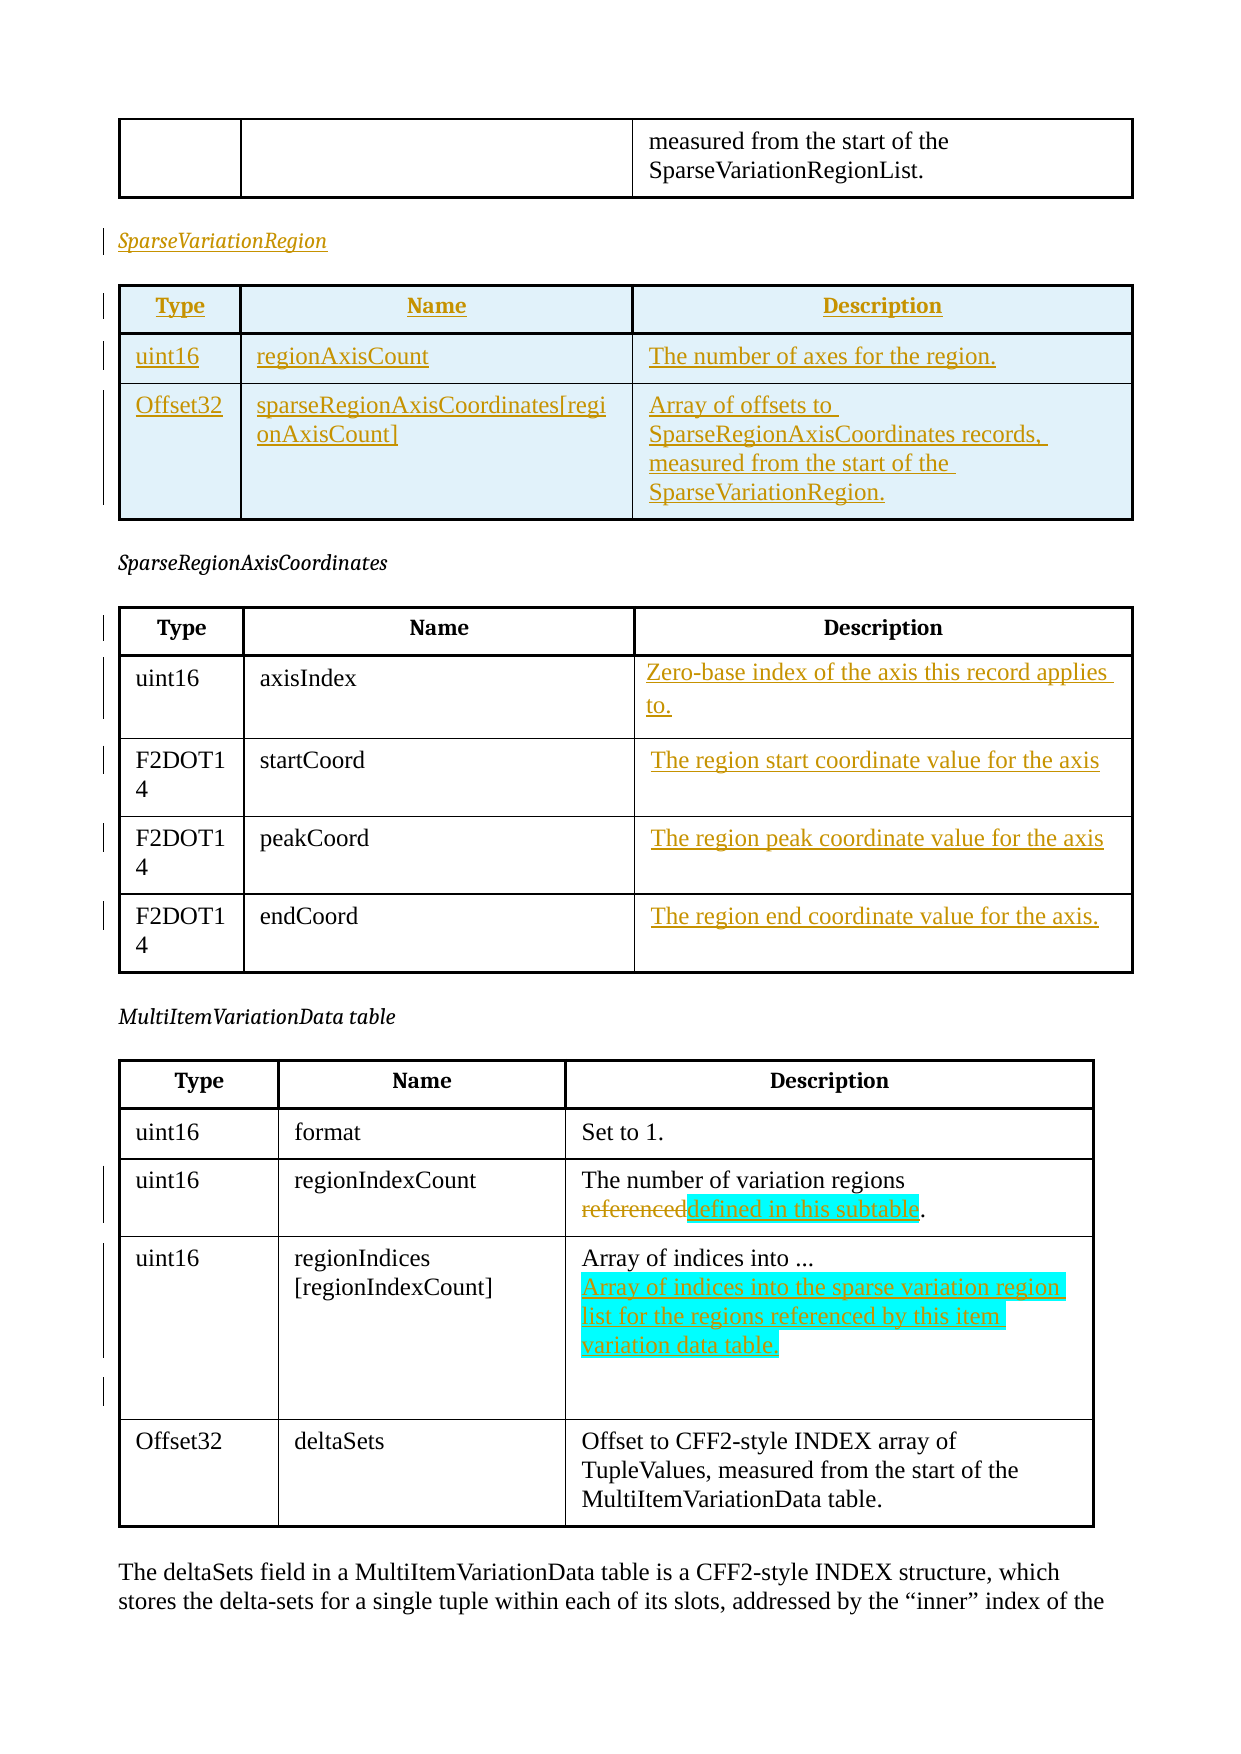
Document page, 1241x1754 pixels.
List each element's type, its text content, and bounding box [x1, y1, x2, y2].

table_cell [121, 120, 240, 196]
table_cell regionIndexCount [279, 1160, 565, 1236]
table_cell axisIndex [245, 657, 634, 738]
table_cell regionIndices [regionIndexCount] [279, 1237, 565, 1418]
text SparseRegionAxisCoordinates [118, 550, 1122, 577]
table_header Type [121, 1062, 277, 1107]
table_cell Set to 1. [566, 1110, 1092, 1158]
table_cell endCoord [245, 895, 634, 971]
table_header Description [636, 609, 1131, 654]
table_cell [242, 120, 632, 196]
table_cell Offset32 [121, 1420, 278, 1525]
table_cell Array ofoffsets to SparseVariationRegion records, measured from the start of the SparseVariationRegionList. [633, 120, 1131, 196]
table_header Type [121, 609, 242, 654]
table_cell uint16 [121, 1160, 278, 1236]
table_cell startCoord [245, 739, 634, 816]
table_header Name [280, 1062, 564, 1107]
text SparseVariationRegion [118, 228, 1122, 254]
table_cell uint16 [121, 1237, 278, 1418]
table_cell deltaSets [279, 1420, 565, 1525]
table_cell The region peak coordinate value for the axis [635, 817, 1131, 893]
table_cell The number of variation regions defined in this subtable. [566, 1160, 1092, 1236]
table_cell The region start coordinate value for the axis [635, 739, 1131, 816]
table_cell F2DOT14 [121, 739, 243, 816]
table_cell format [279, 1110, 565, 1158]
table_cell Offset to CFF2-style INDEX array of TupleValues, measured from the start of the MultiItemVariationData table. [566, 1420, 1092, 1525]
text MultiItemVariationData table [118, 1003, 1122, 1030]
table_cell uint16 [121, 657, 243, 738]
table_cell The region end coordinate value for the axis. [635, 895, 1131, 971]
table_cell uint16 [121, 1110, 278, 1158]
table_cell peakCoord [245, 817, 634, 893]
text The deltaSets field in a MultiItemVariationData table is a CFF2-style INDEX structure, which stores the delta-sets for a single tuple within each of its slots, addressed by the “inner” index of the [118, 1557, 1122, 1615]
table_cell F2DOT14 [121, 817, 243, 893]
table_cell Array of indices into ... Array of indices into the sparse variation region list for the regions referenced by this item variation data table. [566, 1237, 1092, 1418]
table_cell F2DOT14 [121, 895, 243, 971]
table_header Name [245, 609, 633, 654]
table_cell Zero-base index of the axis this record applies to. [635, 657, 1131, 738]
table_header Description [567, 1062, 1092, 1107]
